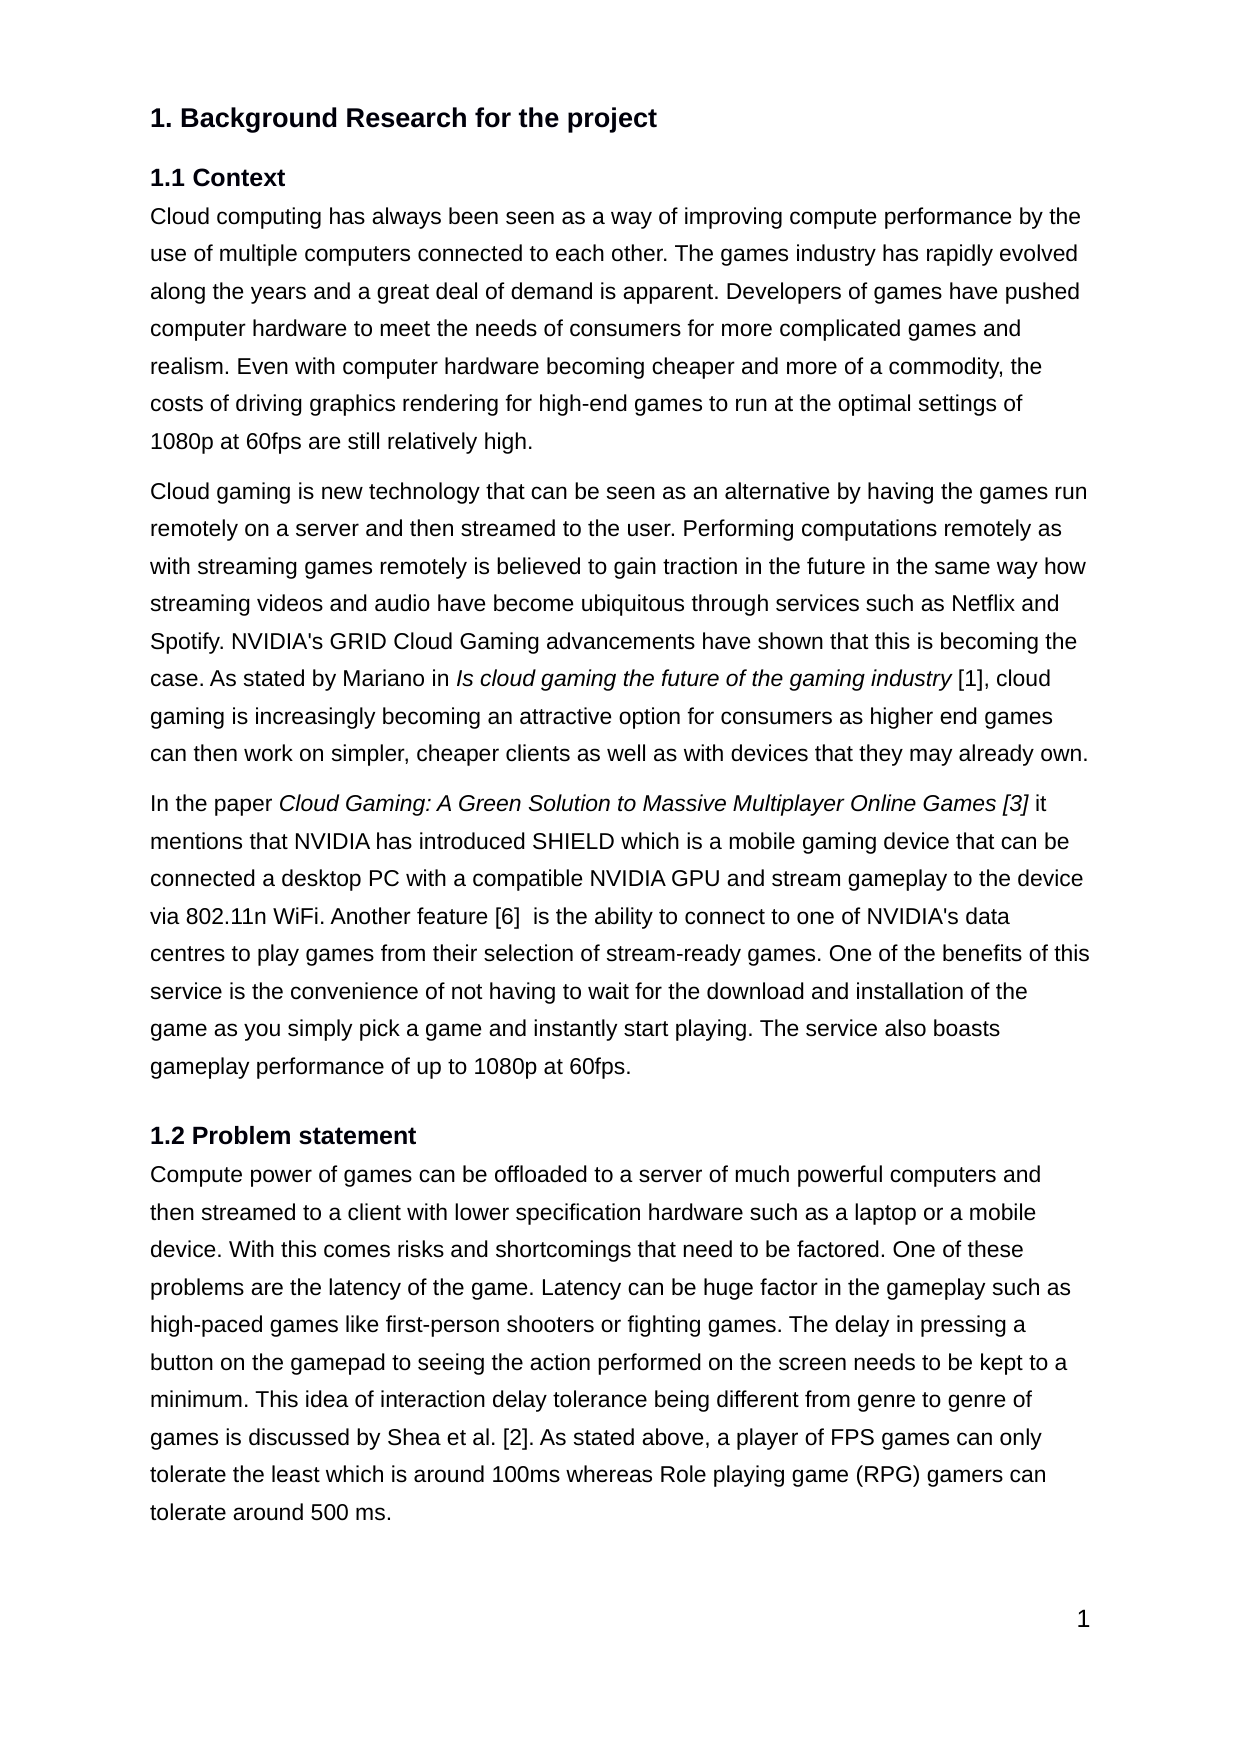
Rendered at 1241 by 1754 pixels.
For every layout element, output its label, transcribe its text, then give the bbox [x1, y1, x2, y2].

text Cloud computing has always been seen as a way of improving compute performance by the use of multiple computers connected to each other. The games industry has rapidly evolved along the years and a great deal of demand is apparent. Developers of games have pushed computer hardware to meet the needs of consumers for more complicated games and realism. Even with computer hardware becoming cheaper and more of a commodity, the costs of driving graphics rendering for high-end games to run at the optimal settings of 1080p at 60fps are still relatively high. [150, 192, 1090, 454]
text Compute power of games can be offloaded to a server of much powerful computers and then streamed to a client with lower specification hardware such as a laptop or a mobile device. With this comes risks and shortcomings that need to be factored. One of these problems are the latency of the game. Latency can be huge factor in the gameplay such as high-paced games like first-person shooters or fighting games. The delay in pressing a button on the gamepad to seeing the action performed on the screen needs to be kept to a minimum. This idea of interaction delay tolerance being different from genre to genre of games is discussed by Shea et al. [2]. As stated above, a player of FPS games can only tolerate the least which is around 100ms whereas Role playing game (RPG) gamers can tolerate around 500 ms. [150, 1150, 1090, 1525]
subtitle 1. Background Research for the project [150, 96, 1090, 133]
subtitle 1.2 Problem statement [150, 1112, 1090, 1150]
text In the paper Cloud Gaming: A Green Solution to Massive Multiplayer Online Games [3] it mentions that NVIDIA has introduced SHIELD which is a mobile gaming device that can be connected a desktop PC with a compatible NVIDIA GPU and stream gameplay to the device via 802.11n WiFi. Another feature [6] is the ability to connect to one of NVIDIA's data centres to play games from their selection of stream-ready games. One of the benefits of this service is the convenience of not having to wait for the download and installation of the game as you simply pick a game and instantly start playing. The service also boasts gameplay performance of up to 1080p at 60fps. [150, 779, 1090, 1079]
text Cloud gaming is new technology that can be seen as an alternative by having the games run remotely on a server and then streamed to the user. Performing computations remotely as with streaming games remotely is believed to gain traction in the future in the same way how streaming videos and audio have become ubiquitous through services such as Netflix and Spotify. NVIDIA's GRID Cloud Gaming advancements have shown that this is becoming the case. As stated by Mariano in Is cloud gaming the future of the gaming industry [1], cloud gaming is increasingly becoming an attractive option for consumers as higher end games can then work on simpler, cheaper clients as well as with devices that they may already own. [150, 467, 1090, 767]
subtitle Context [150, 154, 1090, 192]
